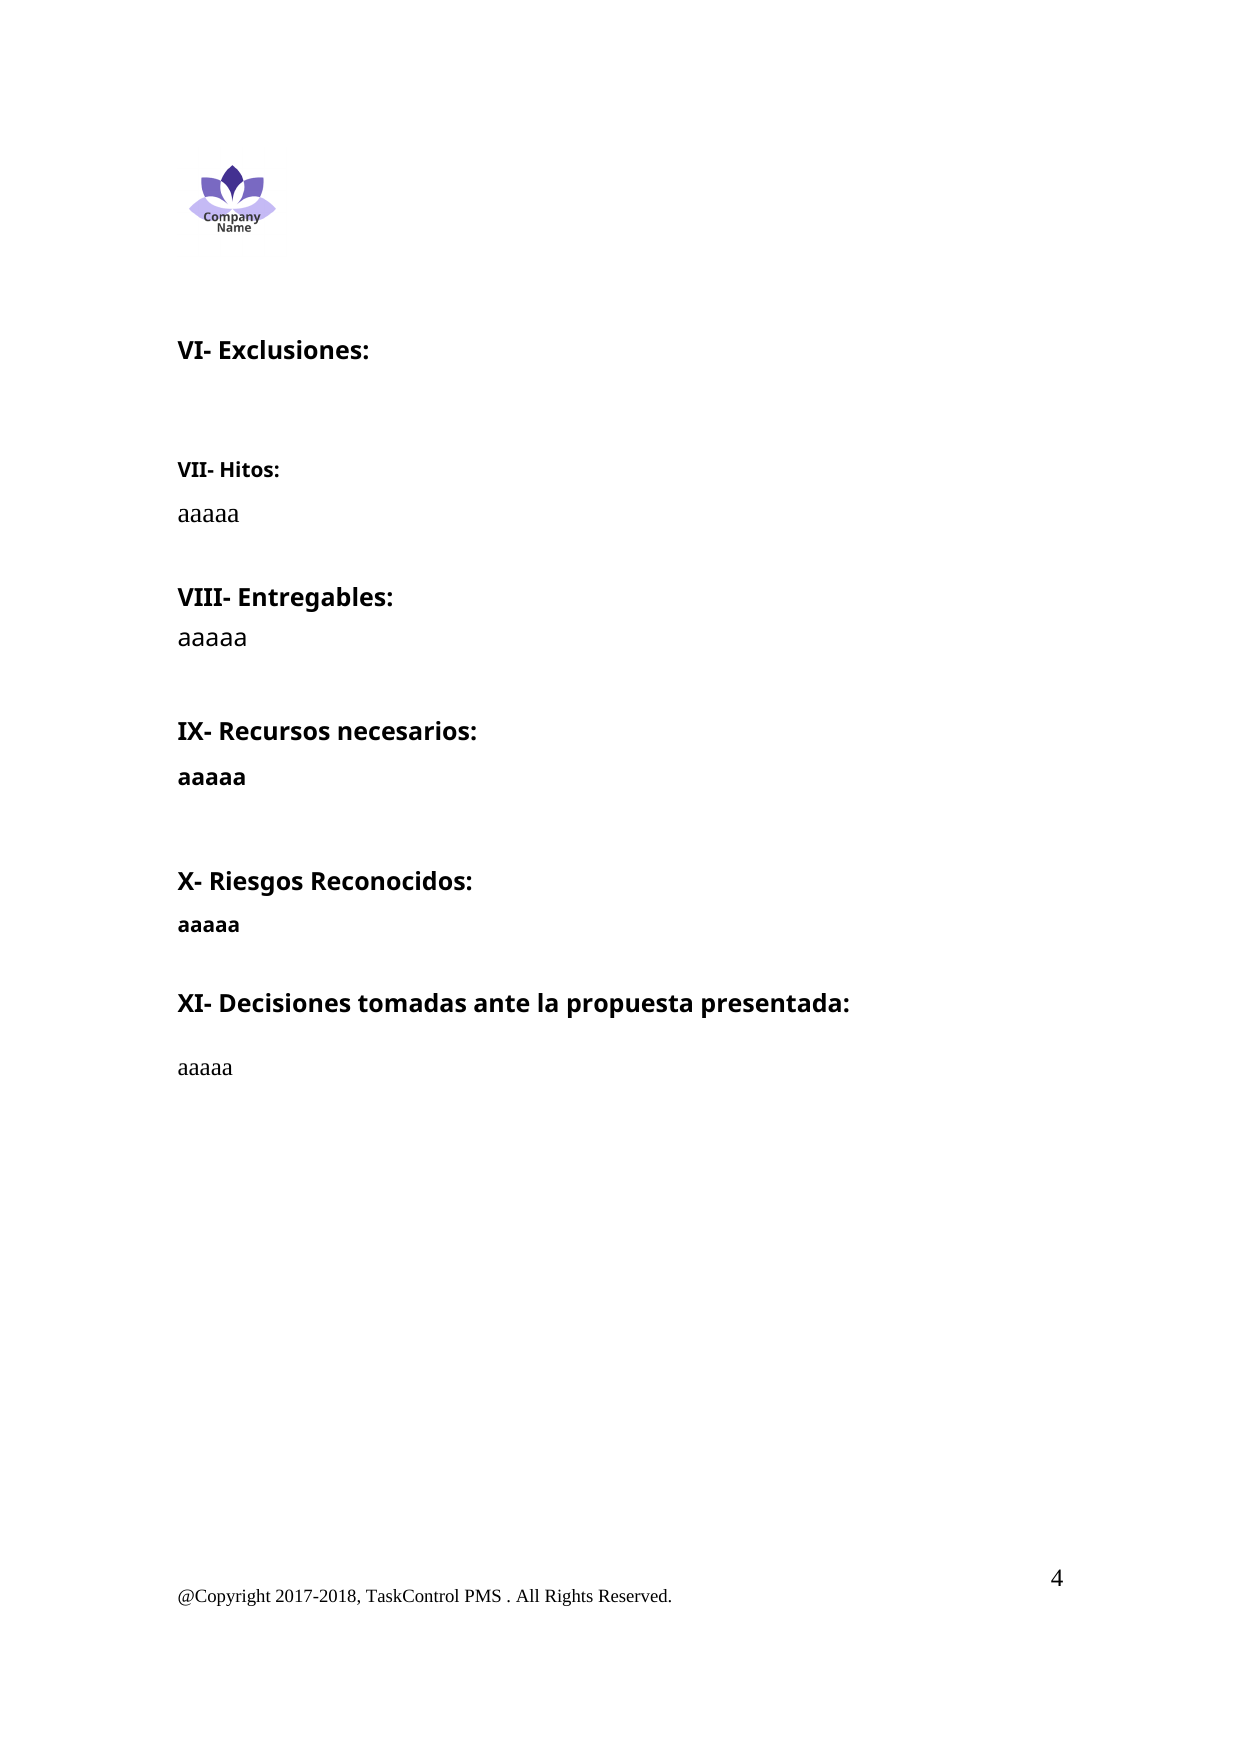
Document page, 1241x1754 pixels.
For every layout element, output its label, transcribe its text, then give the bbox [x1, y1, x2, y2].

subtitle XI- Decisiones tomadas ante la propuesta presentada: [177, 986, 1063, 1046]
text aaaaa [177, 496, 1063, 528]
subtitle IX- Recursos necesarios: [177, 714, 1063, 748]
subtitle VI- Exclusiones: [177, 333, 1063, 367]
subtitle VII- Hitos: [177, 455, 1063, 484]
text aaaaa [177, 761, 1063, 792]
text aaaaa [177, 910, 1063, 938]
text aaaaa [177, 1052, 1063, 1081]
picture [177, 147, 287, 257]
text aaaaa [177, 620, 1063, 654]
subtitle X- Riesgos Reconocidos: [177, 863, 1063, 897]
subtitle VIII- Entregables: [177, 580, 1063, 614]
